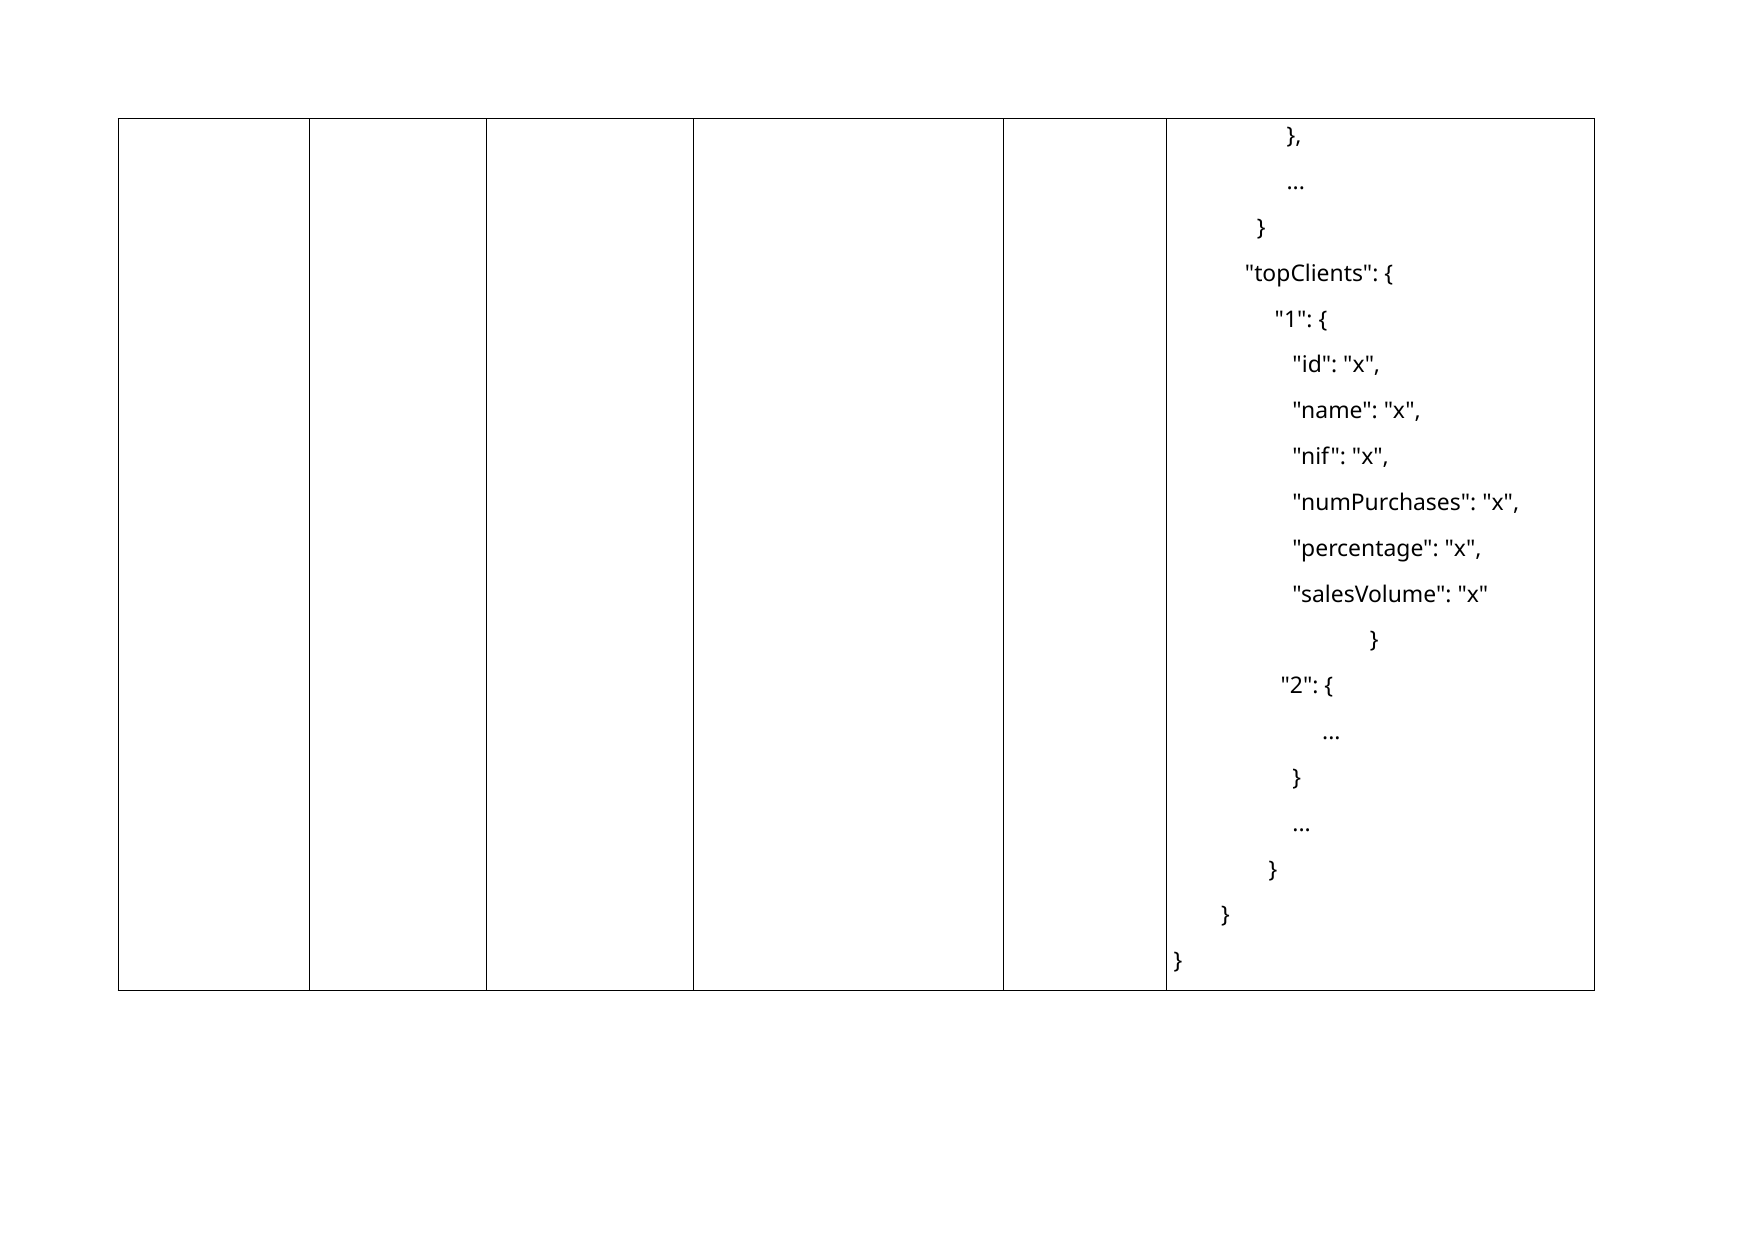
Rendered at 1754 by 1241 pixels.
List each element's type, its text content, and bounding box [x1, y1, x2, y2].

table_cell [487, 119, 693, 990]
table_cell [119, 119, 309, 990]
table_cell [310, 119, 486, 990]
table_cell [694, 119, 1003, 990]
table_cell [1004, 119, 1166, 990]
table_cell }, ... } "topClients": { "1": { "id": "x", "name": "x", "nif": "x", "numPurchases": "x", "percentage": "x", "salesVolume": "x" } "2": { ... } ... } } } [1167, 119, 1594, 990]
